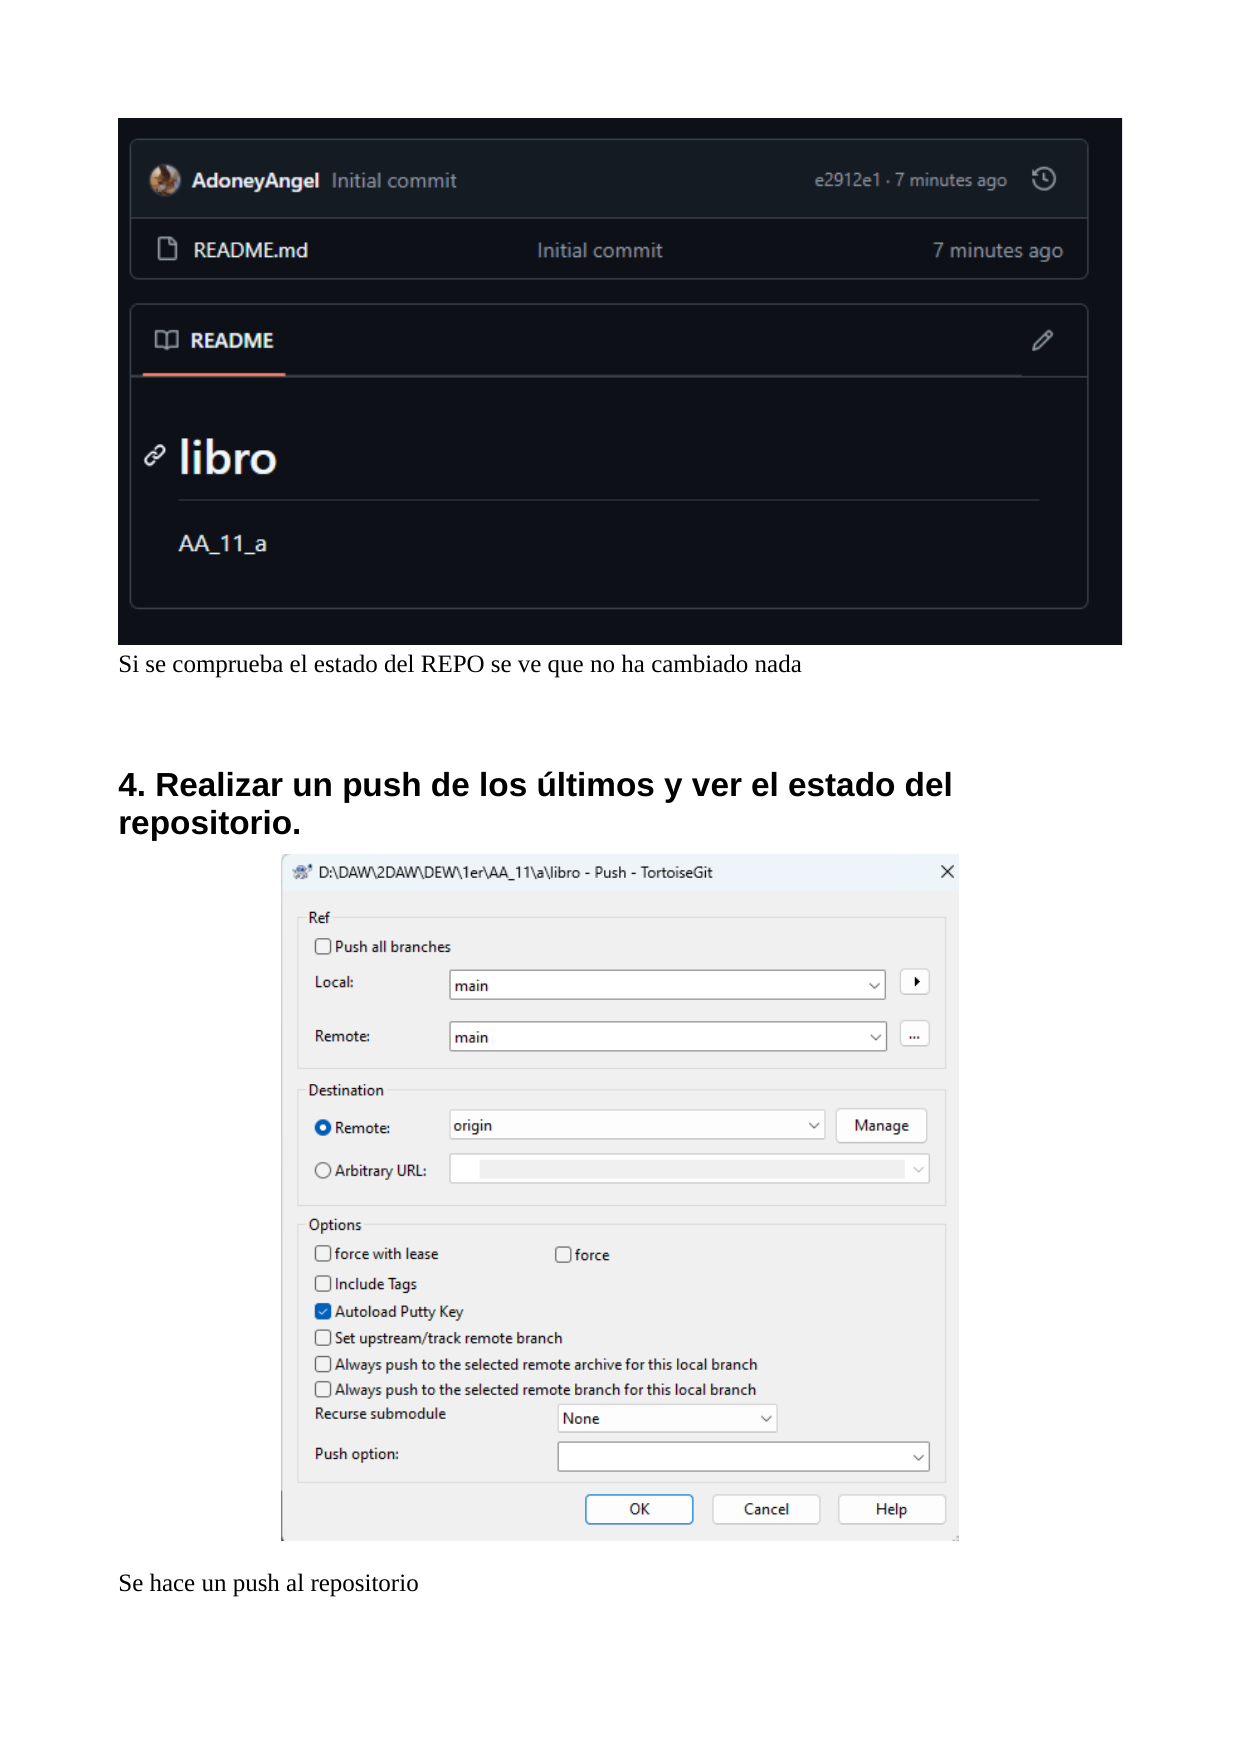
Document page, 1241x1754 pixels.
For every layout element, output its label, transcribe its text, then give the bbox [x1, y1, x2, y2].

text Se hace un push al repositorio [118, 1568, 1122, 1597]
text Si se comprueba el estado del REPO se ve que no ha cambiado nada [118, 645, 1122, 678]
subtitle 4. Realizar un push de los últimos y ver el estado del repositorio. [118, 765, 1122, 842]
picture [118, 118, 1123, 645]
picture [281, 854, 959, 1541]
